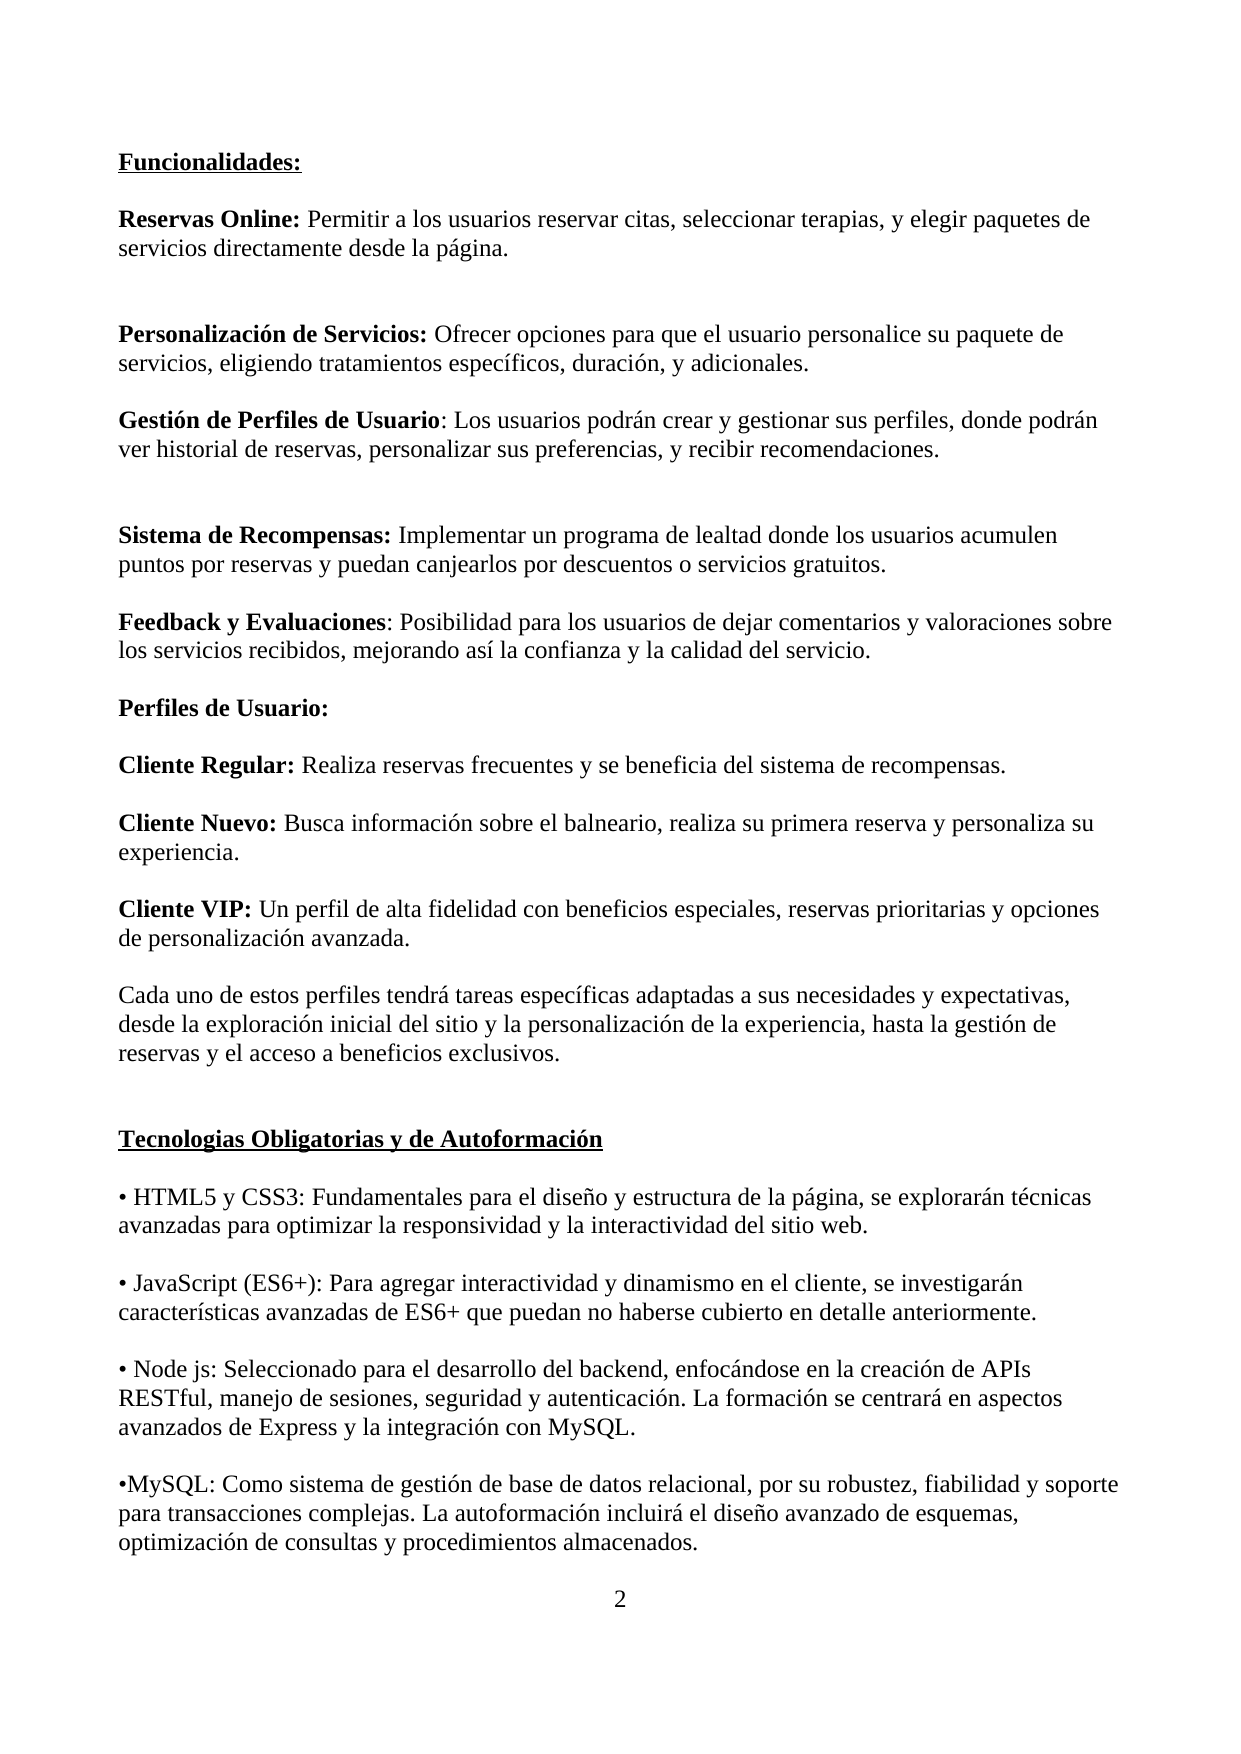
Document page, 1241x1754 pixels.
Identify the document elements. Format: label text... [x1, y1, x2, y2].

text Reservas Online: Permitir a los usuarios reservar citas, seleccionar terapias, y elegir paquetes de servicios directamente desde la página. [118, 176, 1122, 262]
text 2 [118, 1556, 1122, 1613]
text Cada uno de estos perfiles tendrá tareas específicas adaptadas a sus necesidades y expectativas, desde la exploración inicial del sitio y la personalización de la experiencia, hasta la gestión de reservas y el acceso a beneficios exclusivos. [118, 952, 1122, 1067]
text Funcionalidades: [118, 147, 1122, 176]
text Cliente VIP: Un perfil de alta fidelidad con beneficios especiales, reservas prioritarias y opciones de personalización avanzada. [118, 866, 1122, 952]
text Sistema de Recompensas: Implementar un programa de lealtad donde los usuarios acumulen puntos por reservas y puedan canjearlos por descuentos o servicios gratuitos. [118, 492, 1122, 578]
text Tecnologias Obligatorias y de Autoformación [118, 1124, 1122, 1153]
text • JavaScript (ES6+): Para agregar interactividad y dinamismo en el cliente, se investigarán características avanzadas de ES6+ que puedan no haberse cubierto en detalle anteriormente. [118, 1239, 1122, 1326]
text Feedback y Evaluaciones: Posibilidad para los usuarios de dejar comentarios y valoraciones sobre los servicios recibidos, mejorando así la confianza y la calidad del servicio. [118, 578, 1122, 693]
text • Node js: Seleccionado para el desarrollo del backend, enfocándose en la creación de APIs RESTful, manejo de sesiones, seguridad y autenticación. La formación se centrará en aspectos avanzados de Express y la integración con MySQL. [118, 1326, 1122, 1441]
text Personalización de Servicios: Ofrecer opciones para que el usuario personalice su paquete de servicios, eligiendo tratamientos específicos, duración, y adicionales. [118, 291, 1122, 377]
text Perfiles de Usuario: [118, 693, 1122, 722]
text Cliente Nuevo: Busca información sobre el balneario, realiza su primera reserva y personaliza su experiencia. [118, 779, 1122, 866]
text Gestión de Perfiles de Usuario: Los usuarios podrán crear y gestionar sus perfiles, donde podrán ver historial de reservas, personalizar sus preferencias, y recibir recomendaciones. [118, 377, 1122, 463]
text Cliente Regular: Realiza reservas frecuentes y se beneficia del sistema de recompensas. [118, 722, 1122, 779]
text •MySQL: Como sistema de gestión de base de datos relacional, por su robustez, fiabilidad y soporte para transacciones complejas. La autoformación incluirá el diseño avanzado de esquemas, optimización de consultas y procedimientos almacenados. [118, 1441, 1122, 1556]
text • HTML5 y CSS3: Fundamentales para el diseño y estructura de la página, se explorarán técnicas avanzadas para optimizar la responsividad y la interactividad del sitio web. [118, 1153, 1122, 1239]
